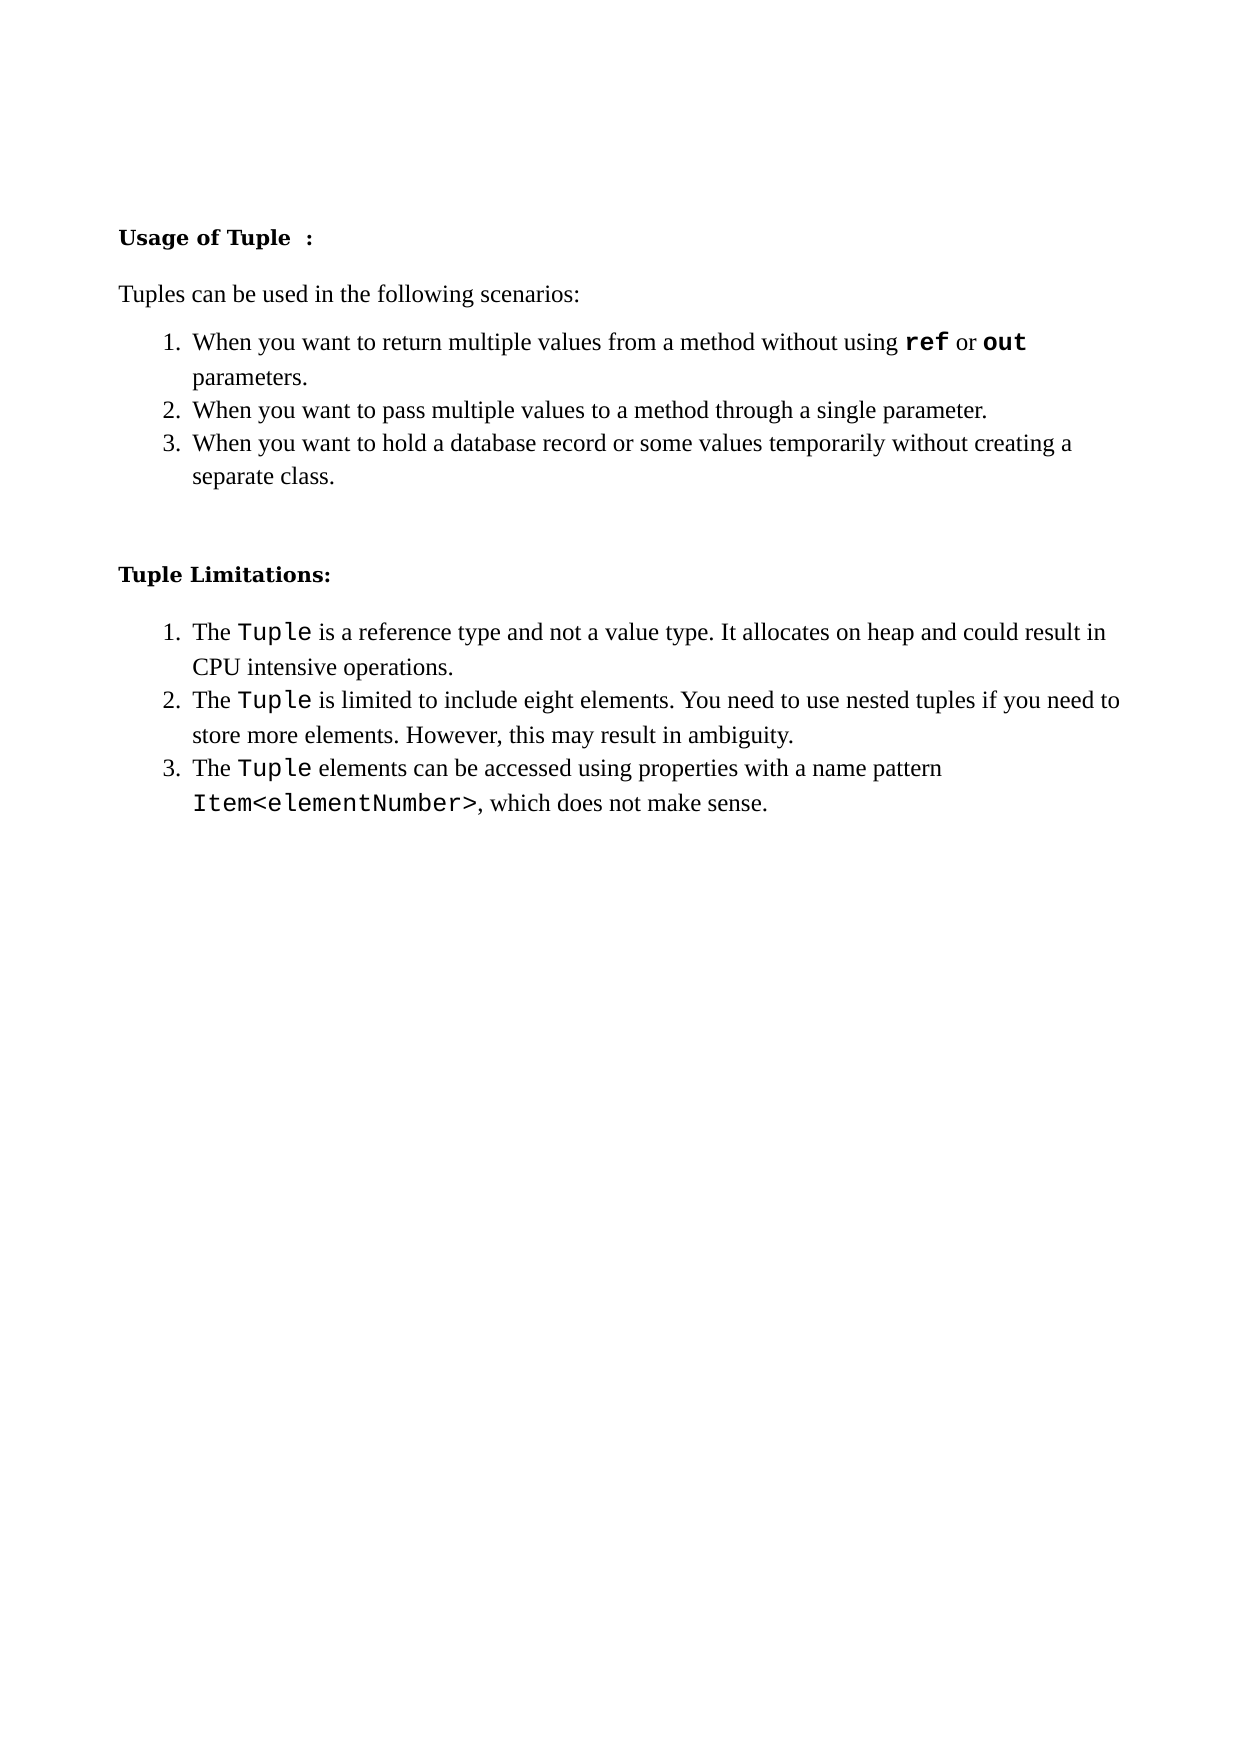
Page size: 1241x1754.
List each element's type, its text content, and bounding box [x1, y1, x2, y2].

text Tuples can be used in the following scenarios: [118, 279, 1122, 308]
list The Tuple elements can be accessed using properties with a name pattern Item<elementNumber>, which does not make sense. [162, 753, 1122, 819]
list When you want to pass multiple values to a method through a single parameter. [162, 395, 1122, 424]
list When you want to hold a database record or some values temporarily without creating a separate class. [162, 428, 1122, 490]
list The Tuple is a reference type and not a value type. It allocates on heap and could result in CPU intensive operations. [162, 617, 1122, 681]
list The Tuple is limited to include eight elements. You need to use nested tuples if you need to store more elements. However, this may result in ambiguity. [162, 685, 1122, 749]
subtitle Tuple Limitations: [118, 563, 1122, 587]
list When you want to return multiple values from a method without using ref or out parameters. [162, 327, 1122, 391]
subtitle Usage of Tuple : [118, 226, 1122, 250]
